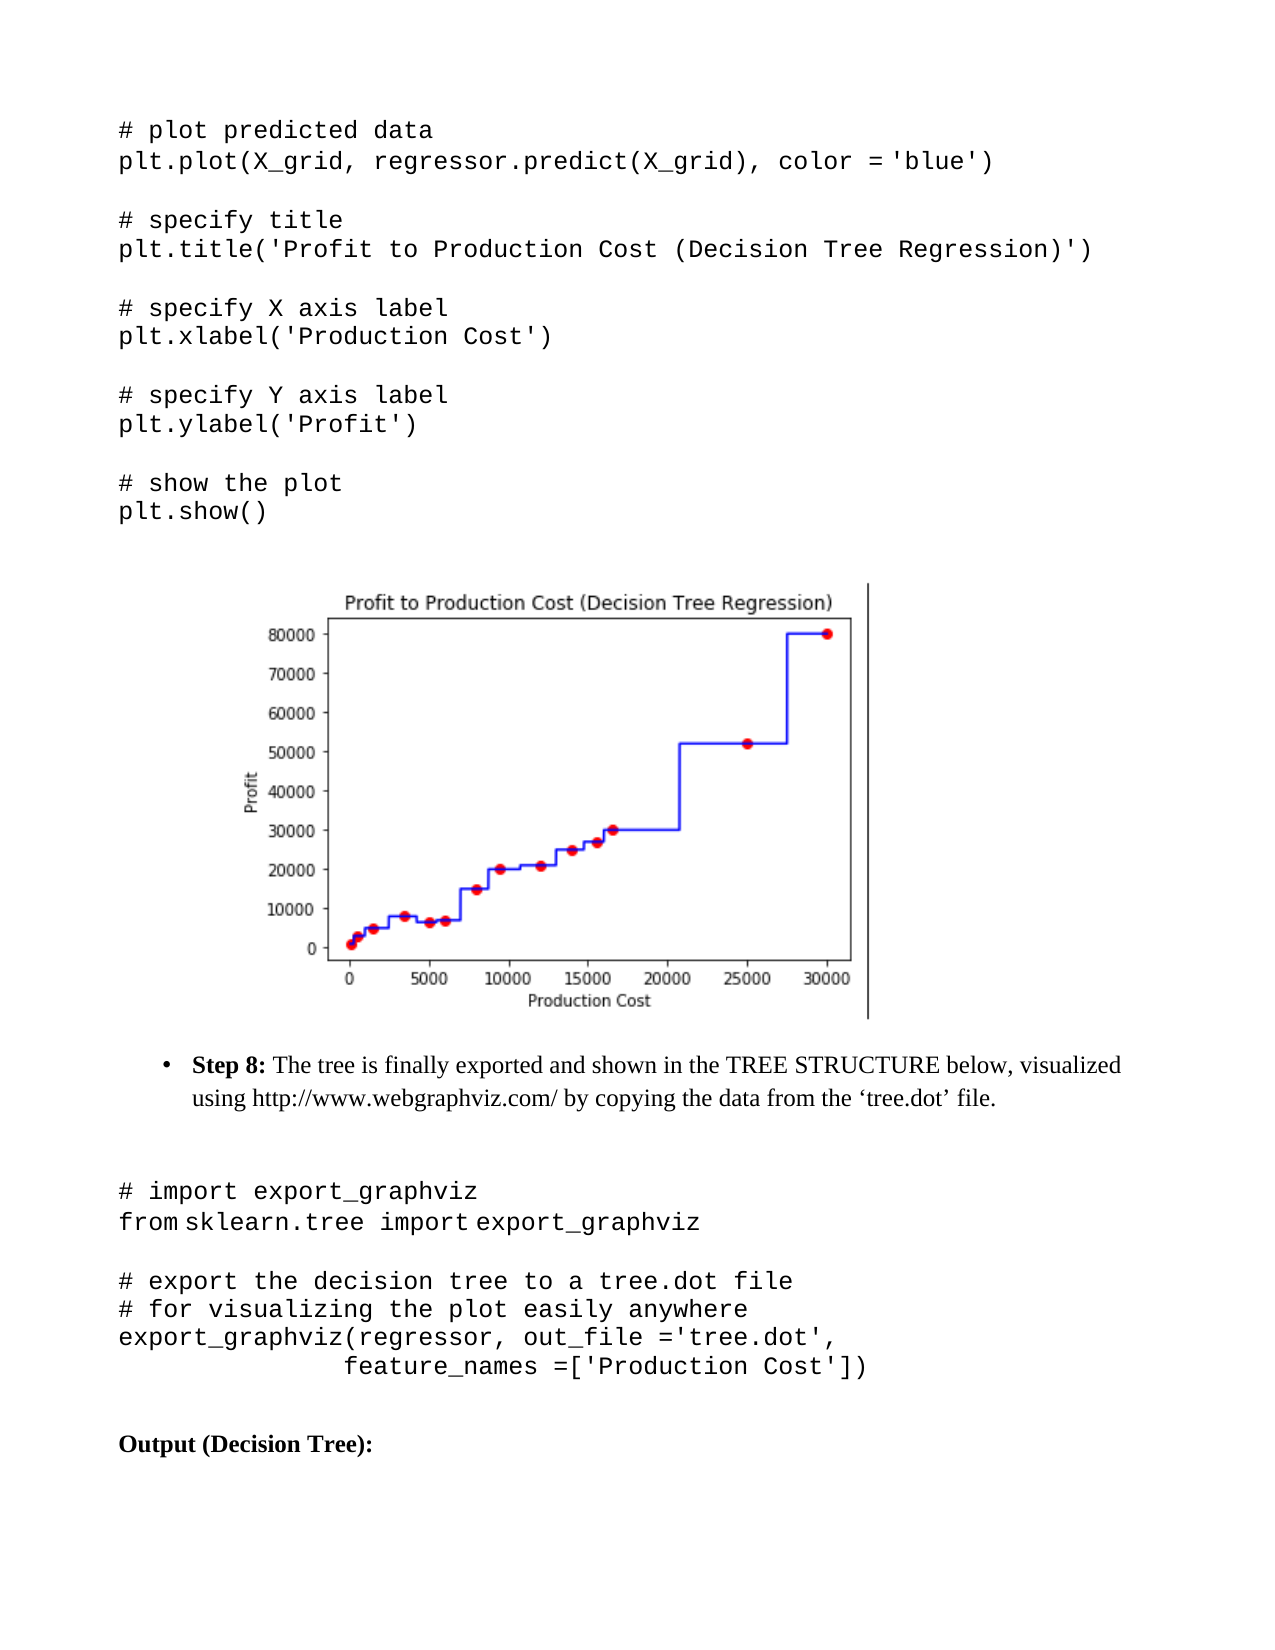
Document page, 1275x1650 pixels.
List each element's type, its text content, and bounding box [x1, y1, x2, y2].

text Output (Decision Tree): [118, 1429, 1157, 1458]
table_header # import export_graphviz from sklearn.tree import export_graphviz # export the decision tree to a tree.dot file # for visualizing the plot easily anywhere export_graphviz(regressor, out_file ='tree.dot', feature_names =['Production Cost']) [118, 1178, 904, 1382]
picture [240, 575, 1035, 1032]
list Step 8: The tree is finally exported and shown in the TREE STRUCTURE below, visualized using http://www.webgraphviz.com/ by copying the data from the ‘tree.dot’ file. [162, 1050, 1157, 1112]
table_header # plot predicted data plt.plot(X_grid, regressor.predict(X_grid), color = 'blue') # specify title plt.title('Profit to Production Cost (Decision Tree Regression)') # specify X axis label plt.xlabel('Production Cost') # specify Y axis label plt.ylabel('Profit') # show the plot plt.show() [118, 118, 1128, 527]
